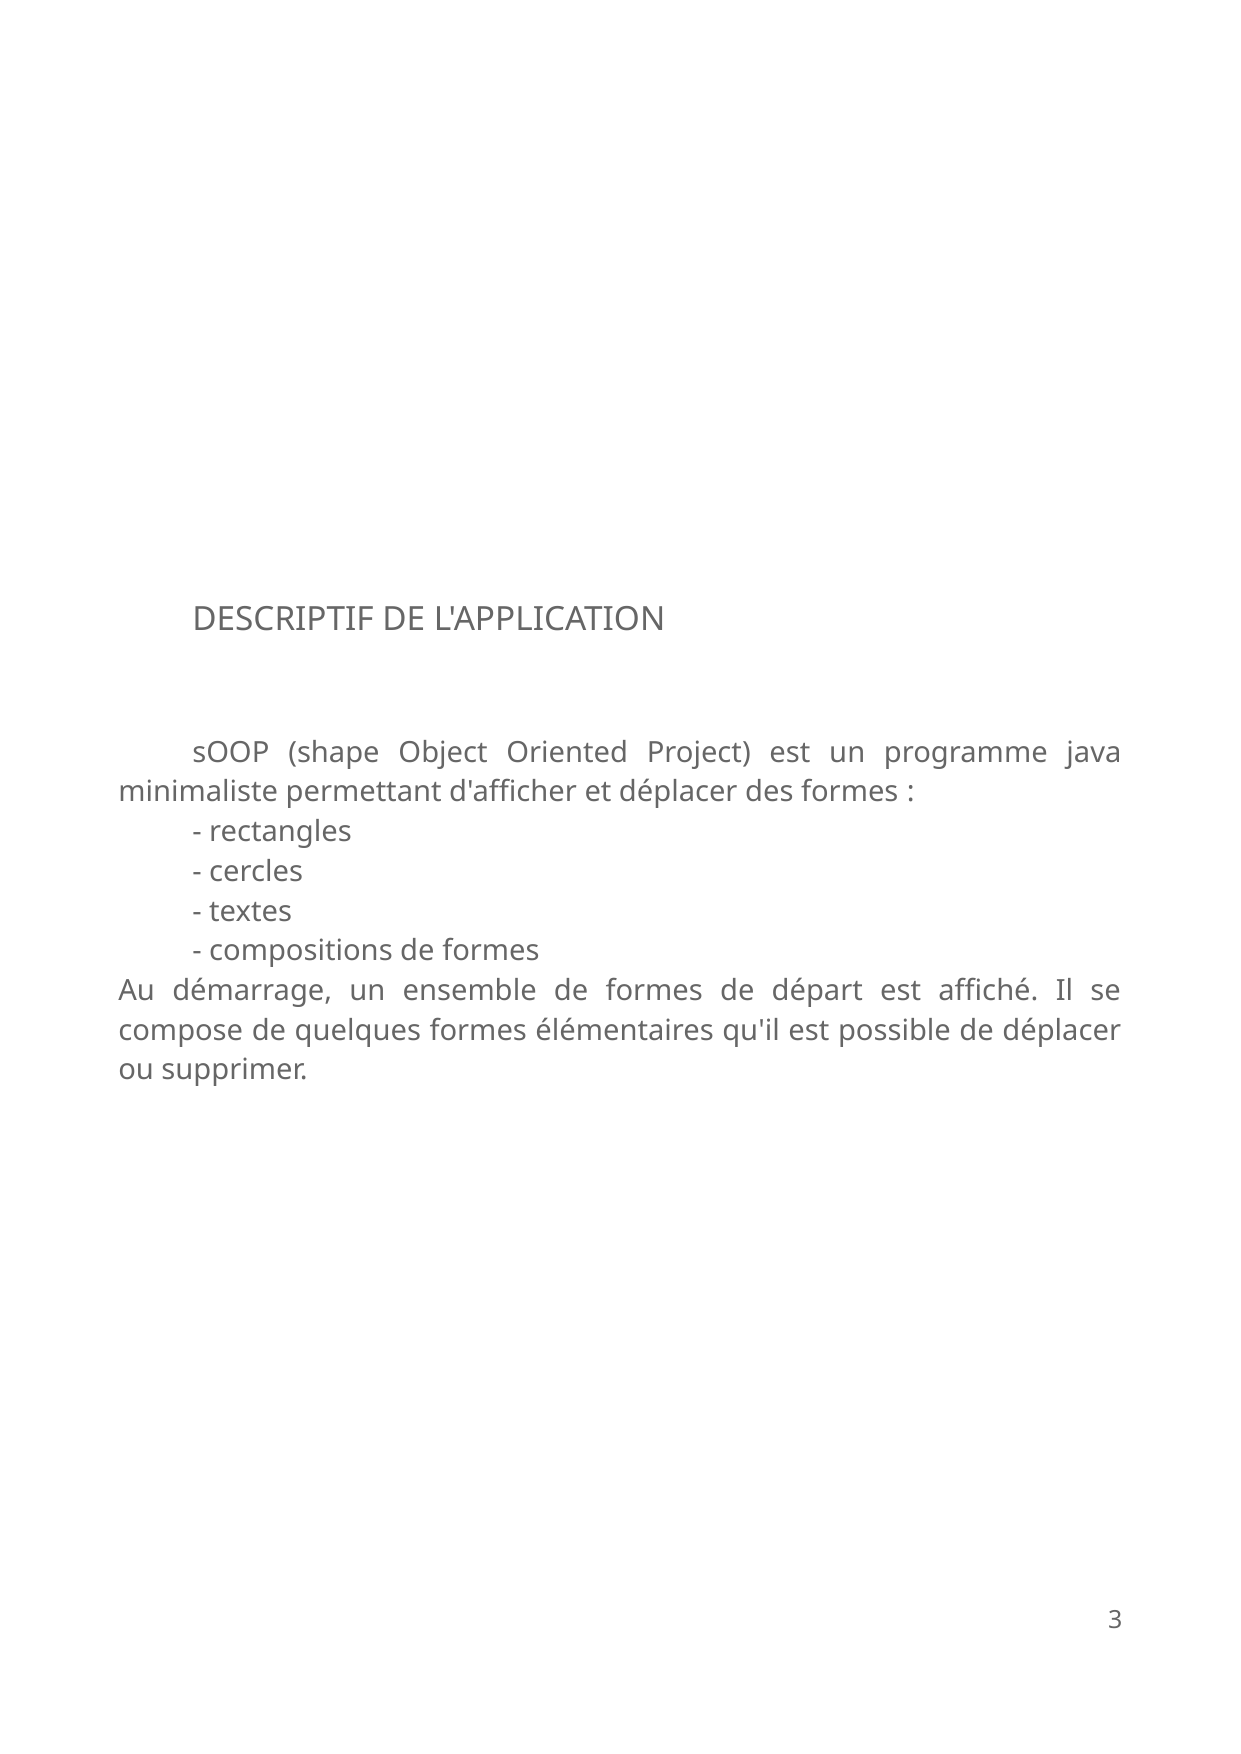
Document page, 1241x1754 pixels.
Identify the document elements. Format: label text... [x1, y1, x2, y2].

text DESCRIPTIF DE L'APPLICATION [118, 595, 1122, 640]
text - compositions de formes [118, 929, 1122, 969]
text sOOP (shape Object Oriented Project) est un programme java minimaliste permettant d'afficher et déplacer des formes : [118, 731, 1122, 810]
text - rectangles [118, 810, 1122, 850]
text - textes [118, 890, 1122, 929]
text Au démarrage, un ensemble de formes de départ est affiché. Il se compose de quelques formes élémentaires qu'il est possible de déplacer ou supprimer. [118, 969, 1122, 1088]
text - cercles [118, 850, 1122, 890]
